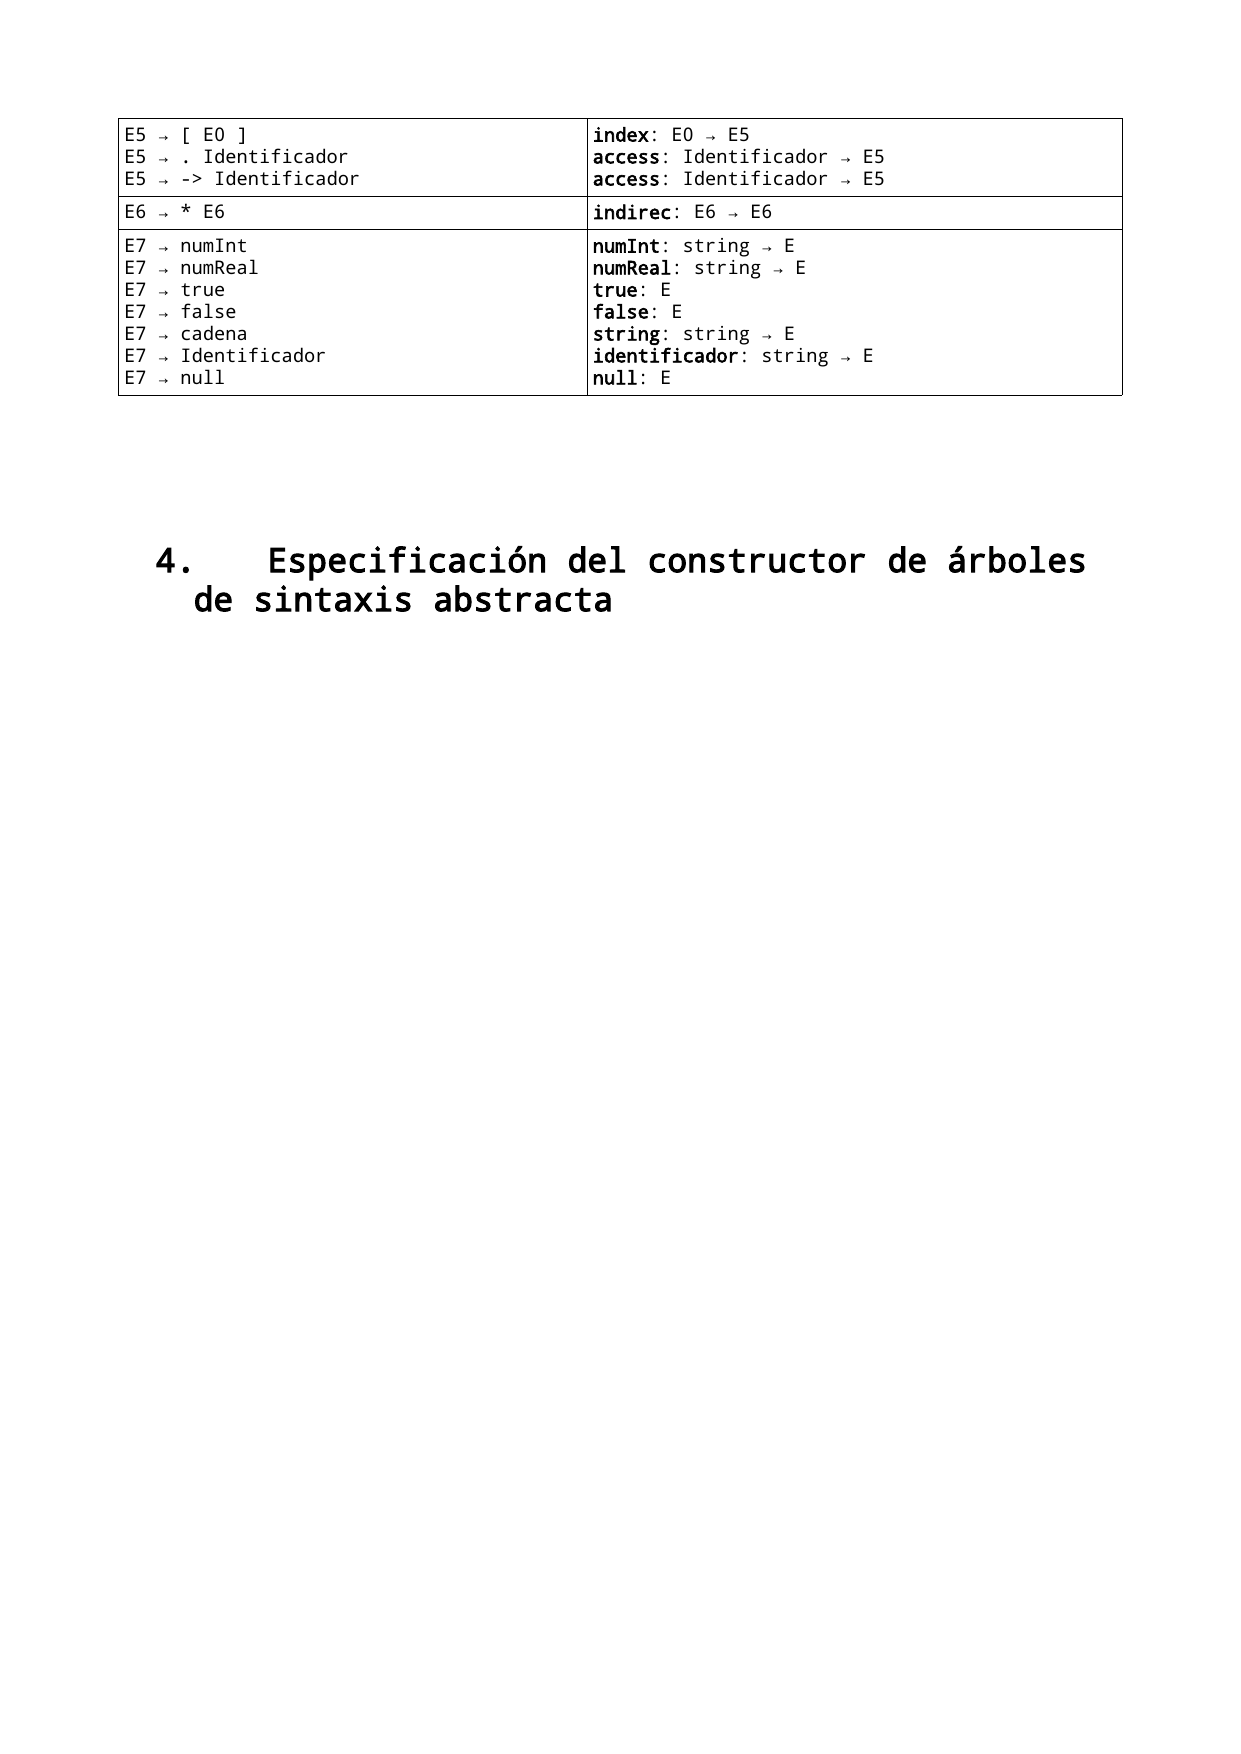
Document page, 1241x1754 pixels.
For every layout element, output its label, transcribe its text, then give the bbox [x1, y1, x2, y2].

table_cell E7 → numInt E7 → numReal E7 → true E7 → false E7 → cadena E7 → Identificador E7 → null [119, 230, 587, 394]
table_cell indirec: E6 → E6 [588, 197, 1122, 229]
table_cell index: E0 → E5 access: Identificador → E5 access: Identificador → E5 [588, 119, 1122, 196]
table_cell E6 → * E6 [119, 197, 587, 229]
table_cell numInt: string → E numReal: string → E true: E false: E string: string → E identificador: string → E null: E [588, 230, 1122, 394]
list Especificación del constructor de árboles de sintaxis abstracta [156, 541, 1122, 619]
table_cell E5 → [ E0 ] E5 → . Identificador E5 → -> Identificador [119, 119, 587, 196]
